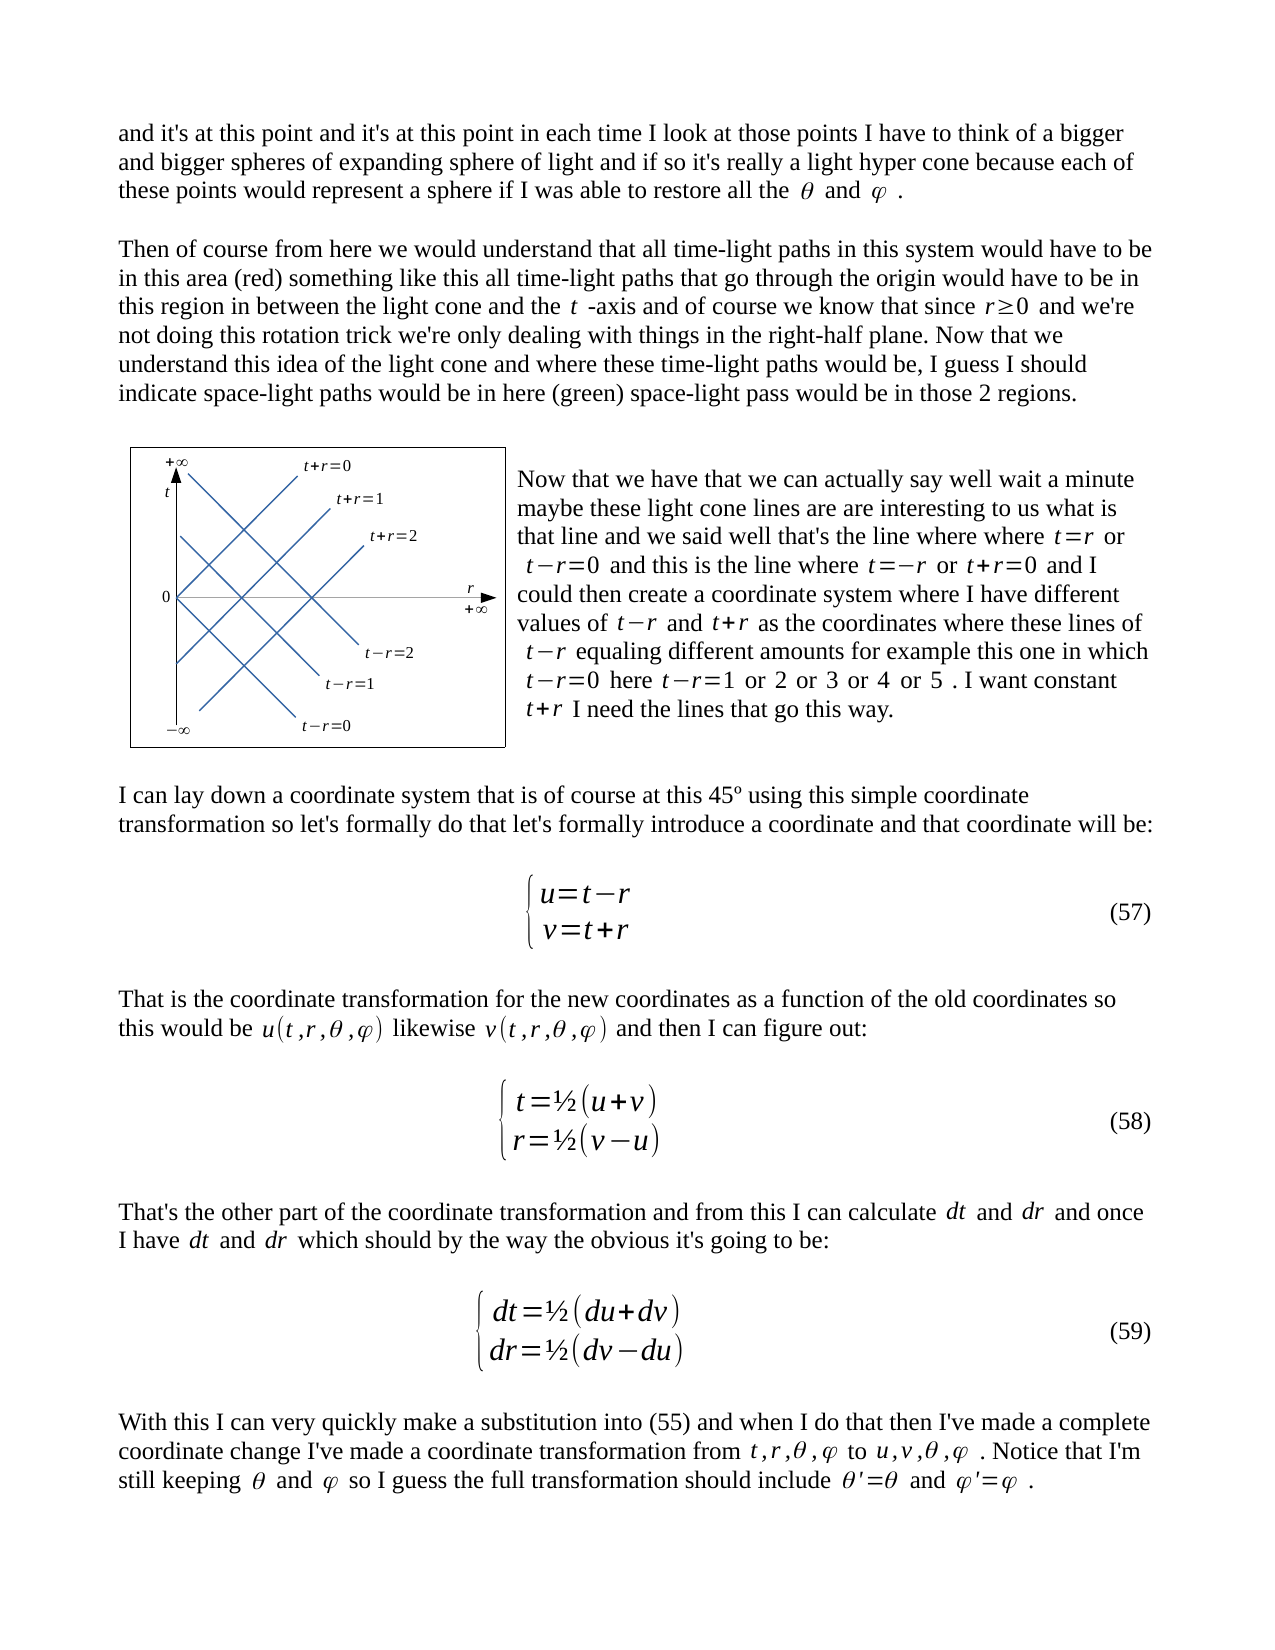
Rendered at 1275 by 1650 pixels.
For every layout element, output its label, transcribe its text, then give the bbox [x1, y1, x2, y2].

table_header (58) [1041, 1073, 1157, 1168]
table_header (57) [1041, 866, 1157, 956]
table_header [118, 866, 1041, 956]
text With this I can very quickly make a substitution into (55) and when I do that then I've made a complete coordinate change I've made a coordinate transformation fromto. Notice that I'm still keepingandso I guess the full transformation should includeand. [118, 1407, 1157, 1495]
text Then of course from here we would understand that all time-light paths in this system would have to be in this area (red) something like this all time-light paths that go through the origin would have to be in this region in between the light cone and the-axis and of course we know that sinceand we're not doing this rotation trick we're only dealing with things in the right-half plane. Now that we understand this idea of the light cone and where these time-light paths would be, I guess I should indicate space-light paths would be in here (green) space-light pass would be in those 2 regions. [118, 234, 1157, 406]
text That's the other part of the coordinate transformation and from this I can calculateandand once I haveandwhich should by the way the obvious it's going to be: [118, 1197, 1157, 1254]
text That is the coordinate transformation for the new coordinates as a function of the old coordinates so this would belikewiseand then I can figure out: [118, 984, 1157, 1044]
text How does light move in this particular system well at this point it's really no different than how you might have seen it in Special Relativity drawings, light will move in a 45° line (blue) because we've still sets and our time axis and our space axis is identical and light will move, inbound light will come on a line fromand outbound light will go out on a line fromand if we did this little rotational trick of course this line would actually look like a cone and that is the light cone of the origin this would be the past light cone of the origin and there would be the future light cone of the origin and it would be rotated so this is one advantage of rotating it is you can really see a light cone so these 2 lines, this light cone line that's that's how things would move but you got to understand now that this point here on the line and this point here on the line these represents spheres so if I were to remove all of my light cone descriptions I would just talk about the light wavefront is at this point it's at this point and it's at this point and it's at this point in each time I look at those points I have to think of a bigger and bigger spheres of expanding sphere of light and if so it's really a light hyper cone because each of these points would represent a sphere if I was able to restore all theand. [118, 118, 1157, 205]
table_header [118, 1283, 1041, 1378]
text Now that we have that we can actually say well wait a minute maybe these light cone lines are are interesting to us what is that line and we said well that's the line where whereorand this is the line whereorand I could then create a coordinate system where I have different values ofandas the coordinates where these lines ofequaling different amounts for example this one in whichhereorororor. I want constantI need the lines that go this way. [506, 464, 1157, 723]
text I can lay down a coordinate system that is of course at this 45º using this simple coordinate transformation so let's formally do that let's formally introduce a coordinate and that coordinate will be: [118, 780, 1157, 838]
table_header (59) [1041, 1283, 1157, 1378]
table_header [118, 1073, 1041, 1168]
